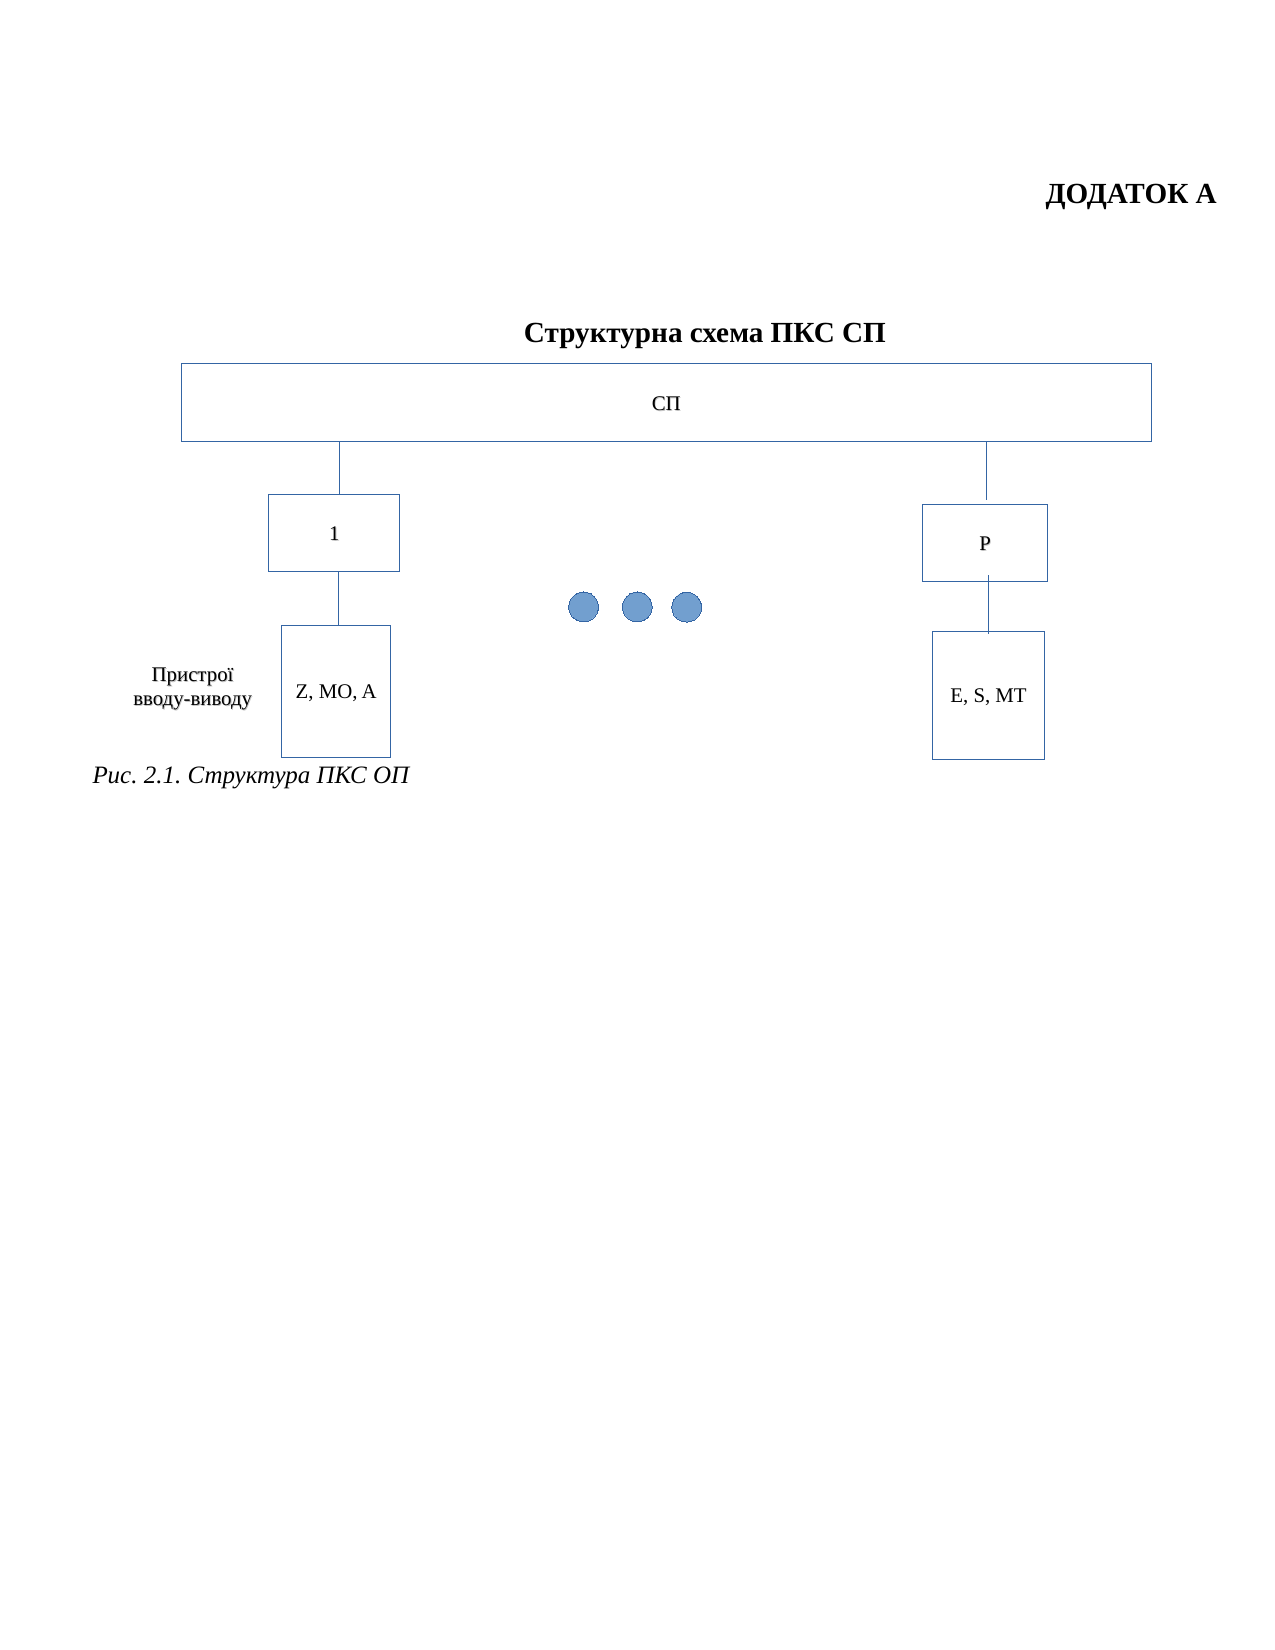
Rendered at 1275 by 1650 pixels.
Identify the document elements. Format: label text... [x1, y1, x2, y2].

title ДОДАТОК А [118, 176, 1216, 210]
text Рис. 2.1. Структура ПКС ОП [92, 376, 1152, 788]
text Структурна схема ПКС СП [118, 315, 1216, 349]
